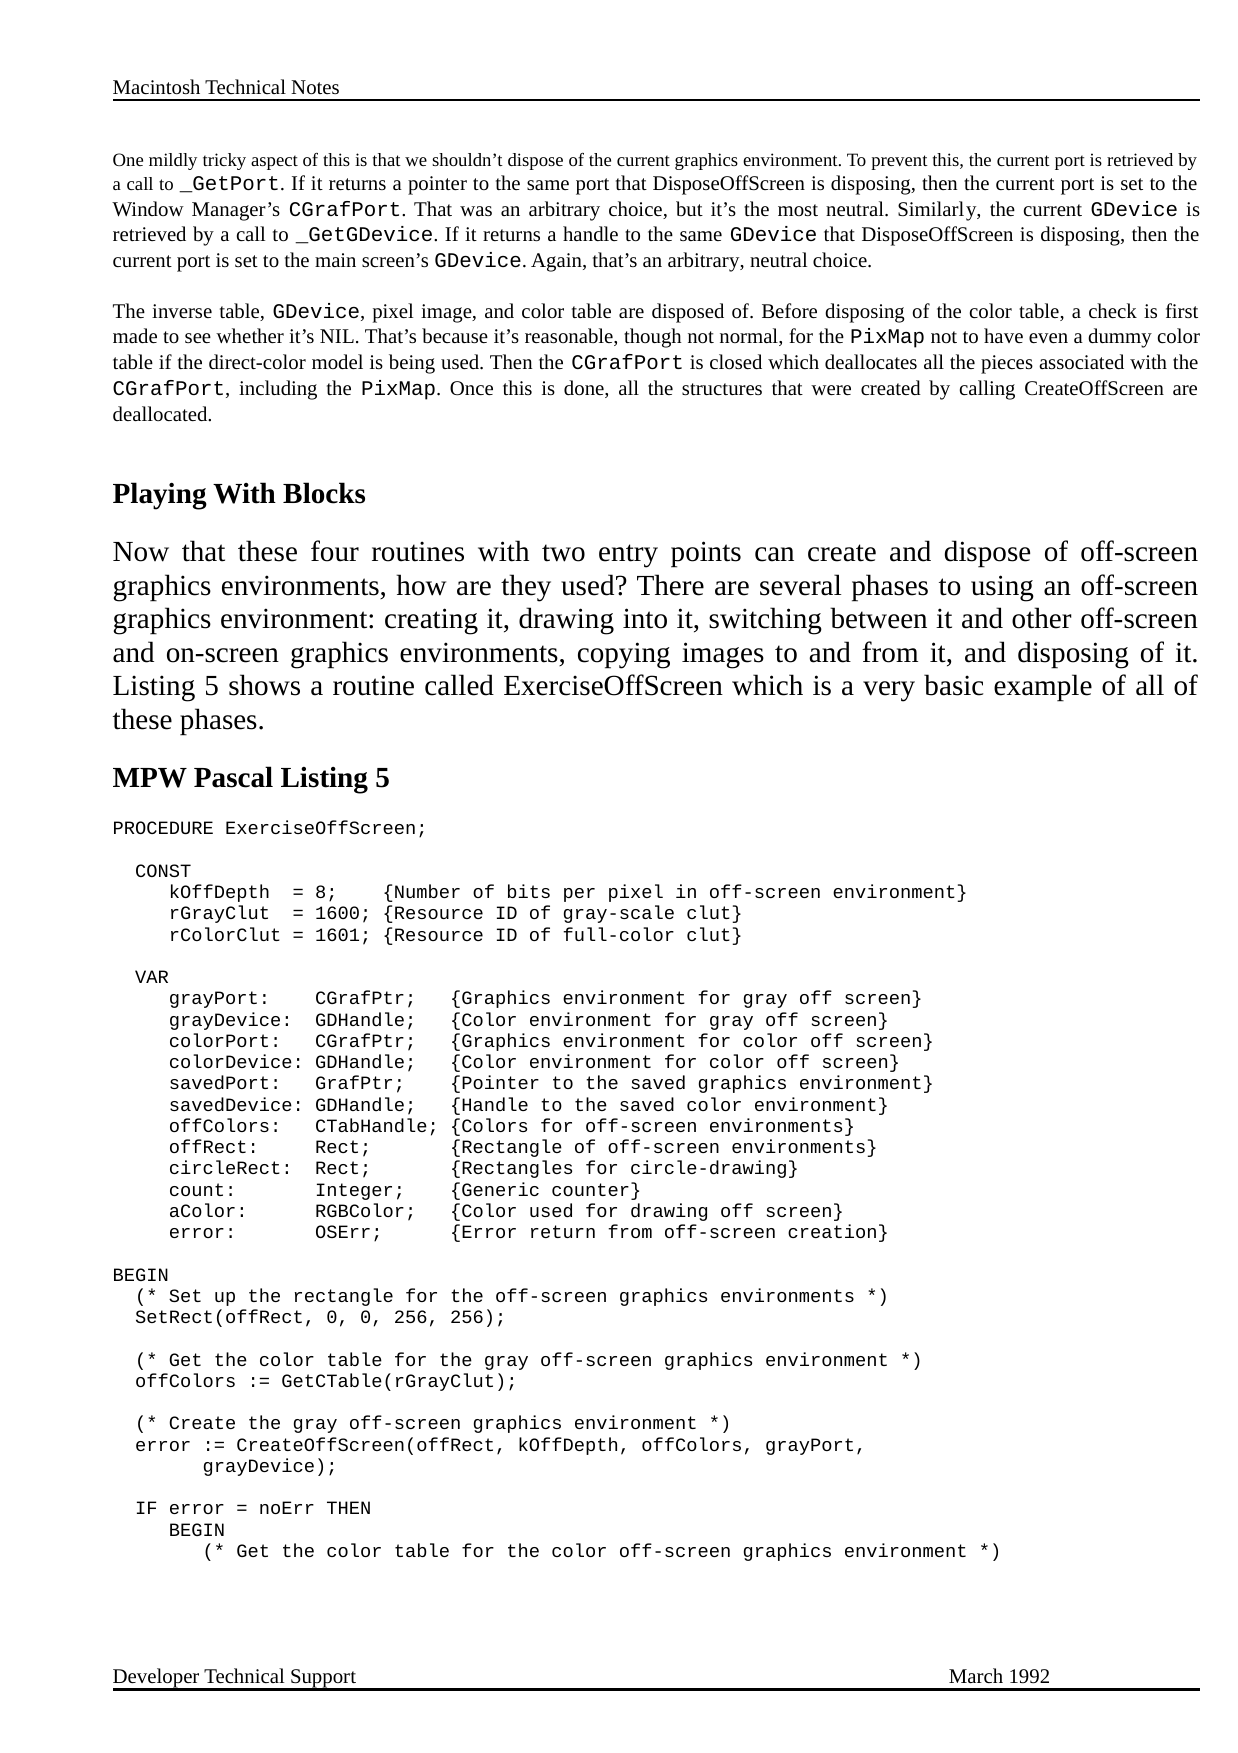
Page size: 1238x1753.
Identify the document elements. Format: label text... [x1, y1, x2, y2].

text Playing With Blocks [112, 476, 1200, 509]
text kOffDepth = 8; {Number of bits per pixel in off-screen environment} [112, 883, 1200, 904]
text One mildly tricky aspect of this is that we shouldn’t dispose of the current graphics environment. To prevent this, the current port is retrieved by a call to _GetPort. If it returns a pointer to the same port that DisposeOffScreen is disposing, then the current port is set to the Window Manager’s CGrafPort. That was an arbitrary choice, but it’s the most neutral. Similarly, the current GDevice is retrieved by a call to _GetGDevice. If it returns a handle to the same GDevice that DisposeOffScreen is disposing, then the current port is set to the main screen’s GDevice. Again, that’s an arbitrary, neutral choice. [112, 149, 1200, 274]
text error := CreateOffScreen(offRect, kOffDepth, offColors, grayPort, [112, 1435, 1200, 1457]
text VAR [112, 968, 1200, 989]
text aColor: RGBColor; {Color used for drawing off screen} [112, 1202, 1200, 1223]
text CONST [112, 862, 1200, 883]
text (* Create the gray off-screen graphics environment *) [112, 1414, 1200, 1435]
text circleRect: Rect; {Rectangles for circle-drawing} [112, 1159, 1200, 1180]
text MPW Pascal Listing 5 [112, 761, 1200, 794]
text rColorClut = 1601; {Resource ID of full-color clut} [112, 925, 1200, 947]
text offRect: Rect; {Rectangle of off-screen environments} [112, 1138, 1200, 1159]
text Now that these four routines with two entry points can create and dispose of off-screen graphics environments, how are they used? There are several phases to using an off-screen graphics environment: creating it, drawing into it, switching between it and other off-screen and on-screen graphics environments, copying images to and from it, and disposing of it. Listing 5 shows a routine called ExerciseOffScreen which is a very basic example of all of these phases. [112, 534, 1200, 736]
text grayDevice: GDHandle; {Color environment for gray off screen} [112, 1010, 1200, 1032]
text grayDevice); [112, 1457, 1200, 1478]
text BEGIN [112, 1265, 1200, 1287]
text grayPort: CGrafPtr; {Graphics environment for gray off screen} [112, 989, 1200, 1010]
text The inverse table, GDevice, pixel image, and color table are disposed of. Before disposing of the color table, a check is first made to see whether it’s NIL. That’s because it’s reasonable, though not normal, for the PixMap not to have even a dummy color table if the direct-color model is being used. Then the CGrafPort is closed which deallocates all the pieces associated with the CGrafPort, including the PixMap. Once this is done, all the structures that were created by calling CreateOffScreen are deallocated. [112, 299, 1200, 426]
text SetRect(offRect, 0, 0, 256, 256); [112, 1308, 1200, 1329]
text offColors := GetCTable(rGrayClut); [112, 1372, 1200, 1393]
text savedPort: GrafPtr; {Pointer to the saved graphics environment} [112, 1074, 1200, 1095]
text colorDevice: GDHandle; {Color environment for color off screen} [112, 1053, 1200, 1074]
text rGrayClut = 1600; {Resource ID of gray-scale clut} [112, 904, 1200, 925]
text IF error = noErr THEN [112, 1499, 1200, 1520]
text PROCEDURE ExerciseOffScreen; [112, 819, 1200, 840]
text savedDevice: GDHandle; {Handle to the saved color environment} [112, 1095, 1200, 1117]
text (* Get the color table for the color off-screen graphics environment *) [112, 1542, 1200, 1563]
text count: Integer; {Generic counter} [112, 1180, 1200, 1202]
text (* Set up the rectangle for the off-screen graphics environments *) [112, 1287, 1200, 1308]
text colorPort: CGrafPtr; {Graphics environment for color off screen} [112, 1032, 1200, 1053]
text (* Get the color table for the gray off-screen graphics environment *) [112, 1350, 1200, 1372]
text error: OSErr; {Error return from off-screen creation} [112, 1223, 1200, 1244]
text BEGIN [112, 1520, 1200, 1542]
text offColors: CTabHandle; {Colors for off-screen environments} [112, 1117, 1200, 1138]
